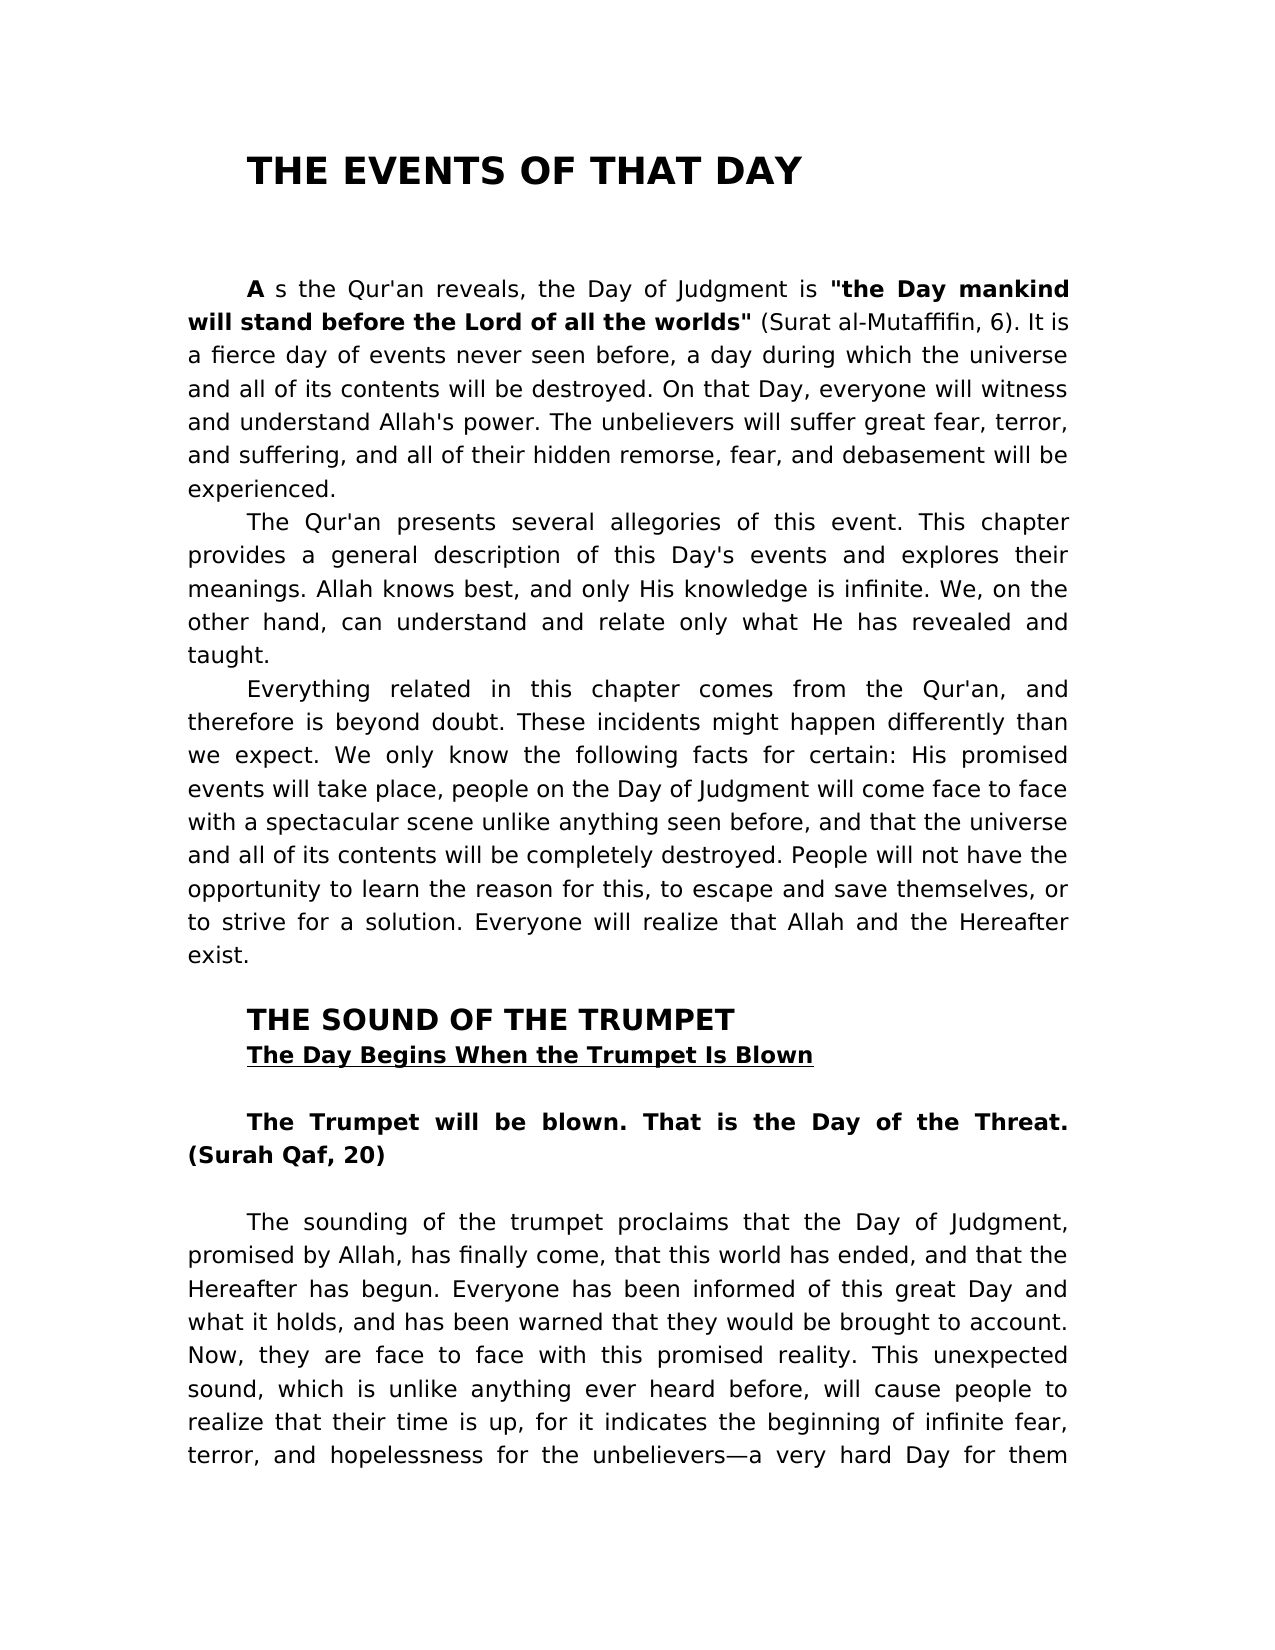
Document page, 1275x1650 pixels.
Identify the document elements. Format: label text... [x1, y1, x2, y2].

text The Trumpet will be blown. That is the Day of the Threat. (Surah Qaf, 20) [187, 1104, 1070, 1171]
text Everything related in this chapter comes from the Qur'an, and therefore is beyond doubt. These incidents might happen differently than we expect. We only know the following facts for certain: His promised events will take place, people on the Day of Judgment will come face to face with a spectacular scene unlike anything seen before, and that the universe and all of its contents will be completely destroyed. People will not have the opportunity to learn the reason for this, to escape and save themselves, or to strive for a solution. Everyone will realize that Allah and the Hereafter exist. [187, 671, 1070, 971]
text The Qur'an presents several allegories of this event. This chapter provides a general description of this Day's events and explores their meanings. Allah knows best, and only His knowledge is infinite. We, on the other hand, can understand and relate only what He has revealed and taught. [187, 504, 1070, 671]
text The Day Begins When the Trumpet Is Blown [187, 1037, 1070, 1071]
text As the Qur'an reveals, the Day of Judgment is "the Day mankind will stand before the Lord of all the worlds" (Surat al-Mutaffifin, 6). It is a fierce day of events never seen before, a day during which the universe and all of its contents will be destroyed. On that Day, everyone will witness and understand Allah's power. The unbelievers will suffer great fear, terror, and suffering, and all of their hidden remorse, fear, and debasement will be experienced. [187, 271, 1070, 504]
text THE SOUND OF THE TRUMPET [187, 1004, 1070, 1037]
text THE EVENTS OF THAT DAY [187, 150, 1070, 194]
text The sounding of the trumpet proclaims that the Day of Judgment, promised by Allah, has finally come, that this world has ended, and that the Hereafter has begun. Everyone has been informed of this great Day and what it holds, and has been warned that they would be brought to account. Now, they are face to face with this promised reality. This unexpected sound, which is unlike anything ever heard before, will cause people to realize that their time is up, for it indicates the beginning of infinite fear, terror, and hopelessness for the unbelievers—a very hard Day for them [187, 1204, 1070, 1471]
